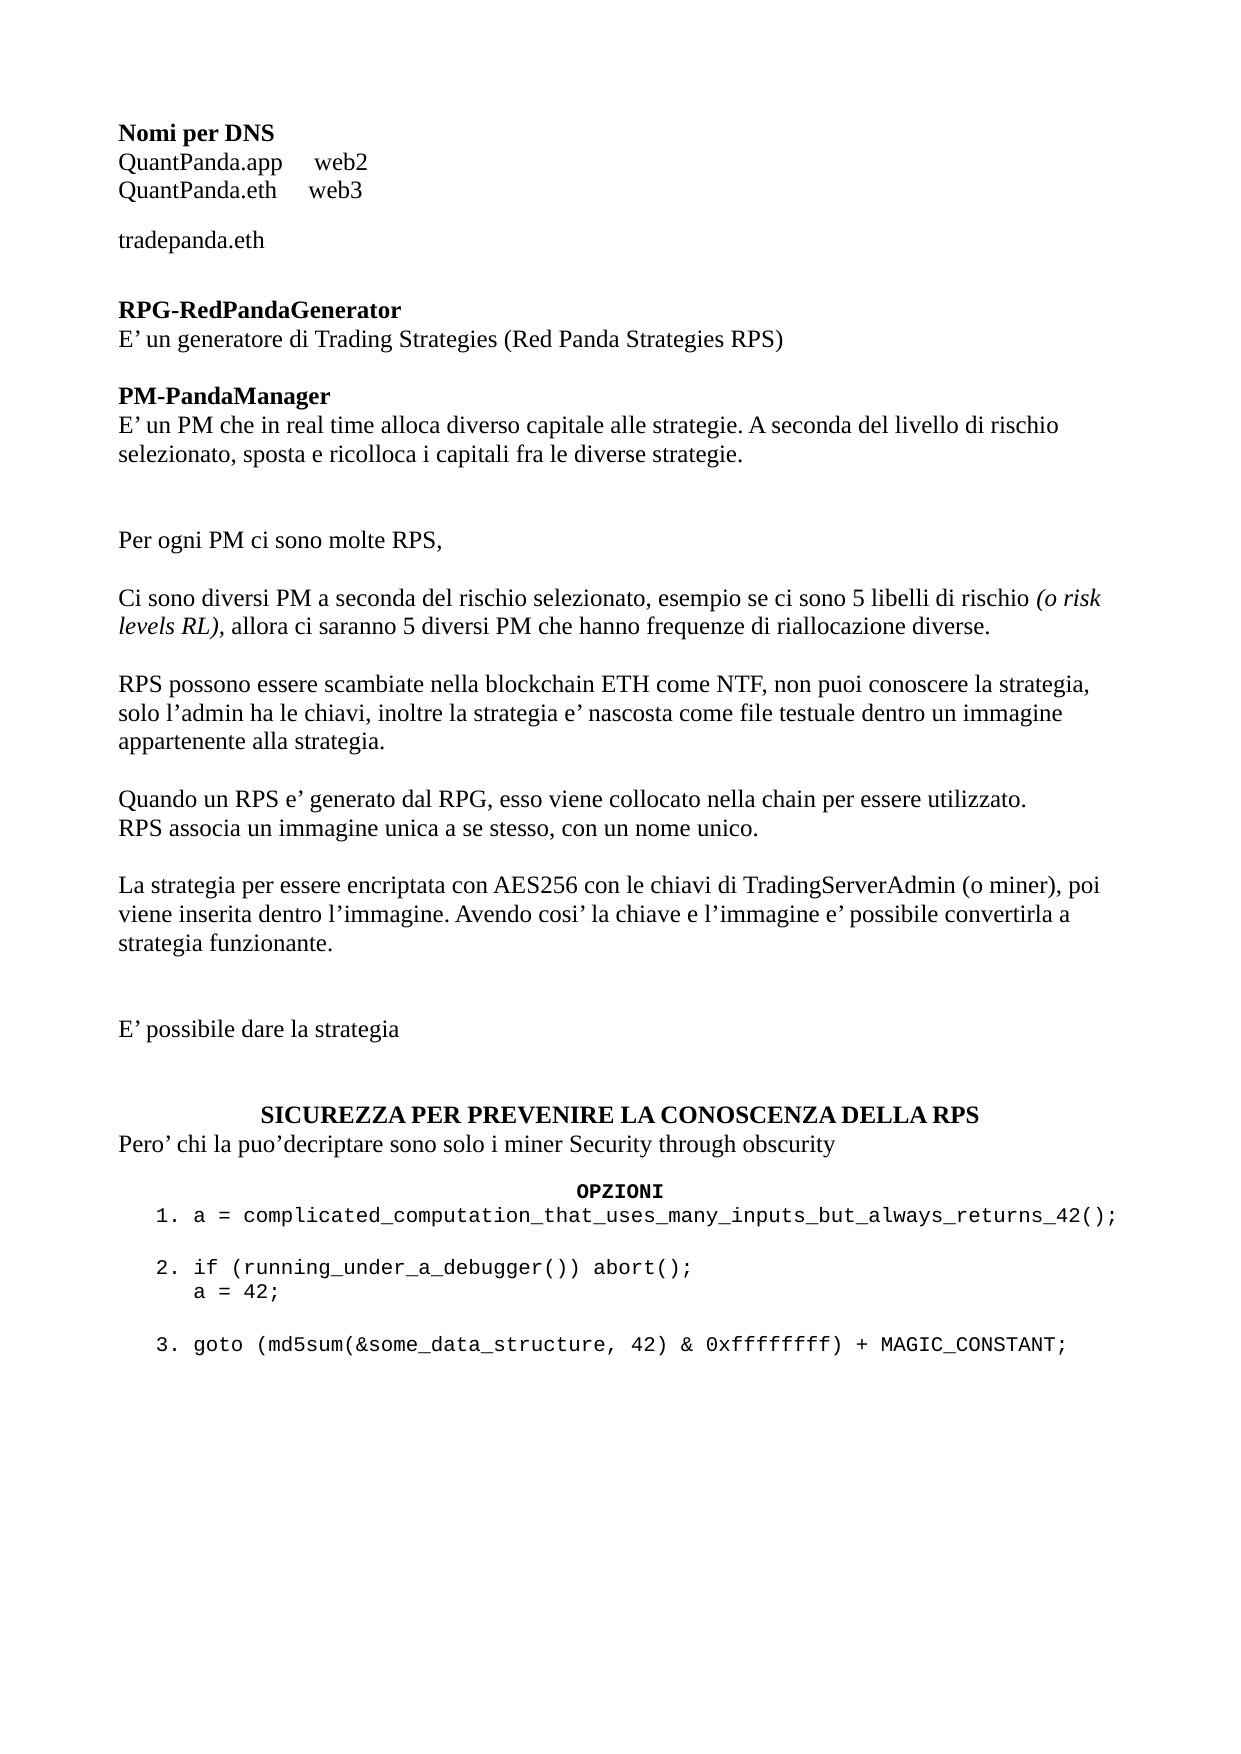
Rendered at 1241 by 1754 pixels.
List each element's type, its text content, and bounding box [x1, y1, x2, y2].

text Nomi per DNS [118, 118, 1122, 147]
text Ci sono diversi PM a seconda del rischio selezionato, esempio se ci sono 5 libelli di rischio (o risk levels RL), allora ci saranno 5 diversi PM che hanno frequenze di riallocazione diverse. [118, 583, 1122, 640]
text SICUREZZA PER PREVENIRE LA CONOSCENZA DELLA RPS [118, 1100, 1122, 1129]
list a = 42; [156, 1281, 1122, 1305]
text QuantPanda.eth web3 [118, 176, 1122, 204]
text E’ possibile dare la strategia [118, 1014, 1122, 1043]
text RPS possono essere scambiate nella blockchain ETH come NTF, non puoi conoscere la strategia, solo l’admin ha le chiavi, inoltre la strategia e’ nascosta come file testuale dentro un immagine appartenente alla strategia. [118, 669, 1122, 755]
text E’ un generatore di Trading Strategies (Red Panda Strategies RPS) [118, 324, 1122, 353]
text Quando un RPS e’ generato dal RPG, esso viene collocato nella chain per essere utilizzato. [118, 784, 1122, 813]
subtitle tradepanda.eth [118, 225, 1122, 254]
text RPS associa un immagine unica a se stesso, con un nome unico. [118, 813, 1122, 841]
text RPG-RedPandaGenerator [118, 295, 1122, 324]
text QuantPanda.app web2 [118, 147, 1122, 176]
text La strategia per essere encriptata con AES256 con le chiavi di TradingServerAdmin (o miner), poi viene inserita dentro l’immagine. Avendo cosi’ la chiave e l’immagine e’ possibile convertirla a strategia funzionante. [118, 870, 1122, 956]
text E’ un PM che in real time alloca diverso capitale alle strategie. A seconda del livello di rischio selezionato, sposta e ricolloca i capitali fra le diverse strategie. [118, 410, 1122, 468]
text OPZIONI [118, 1181, 1122, 1205]
list goto (md5sum(&some_data_structure, 42) & 0xffffffff) + MAGIC_CONSTANT; [156, 1334, 1122, 1358]
text Per ogni PM ci sono molte RPS, [118, 525, 1122, 554]
text PM-PandaManager [118, 381, 1122, 410]
text Pero’ chi la puo’decriptare sono solo i miner Security through obscurity [118, 1129, 1122, 1158]
list if (running_under_a_debugger()) abort(); [156, 1257, 1122, 1281]
list a = complicated_computation_that_uses_many_inputs_but_always_returns_42(); [156, 1205, 1122, 1229]
